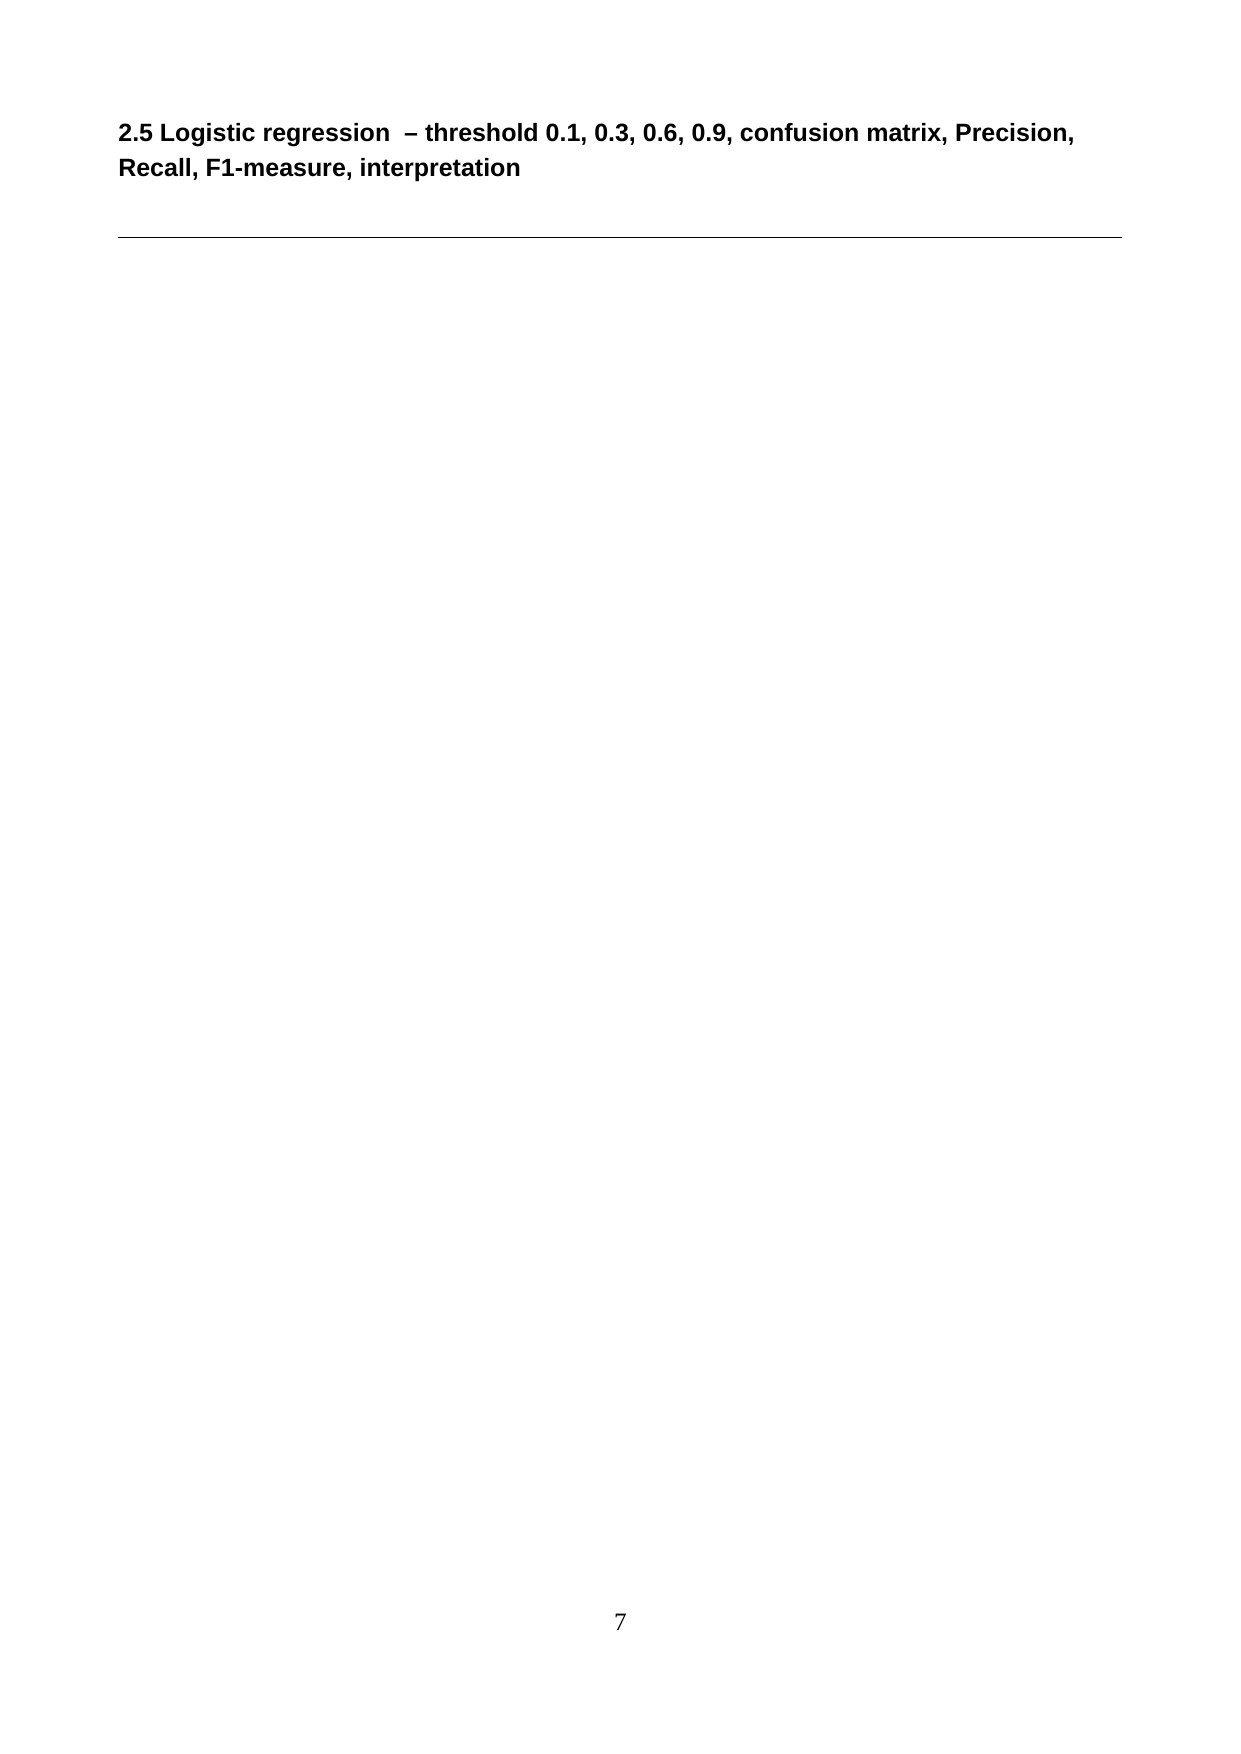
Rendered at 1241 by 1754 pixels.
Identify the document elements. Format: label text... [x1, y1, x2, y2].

text 2.5 Logistic regression – threshold 0.1, 0.3, 0.6, 0.9, confusion matrix, Precision, Recall, F1-measure, interpretation [118, 118, 1122, 181]
